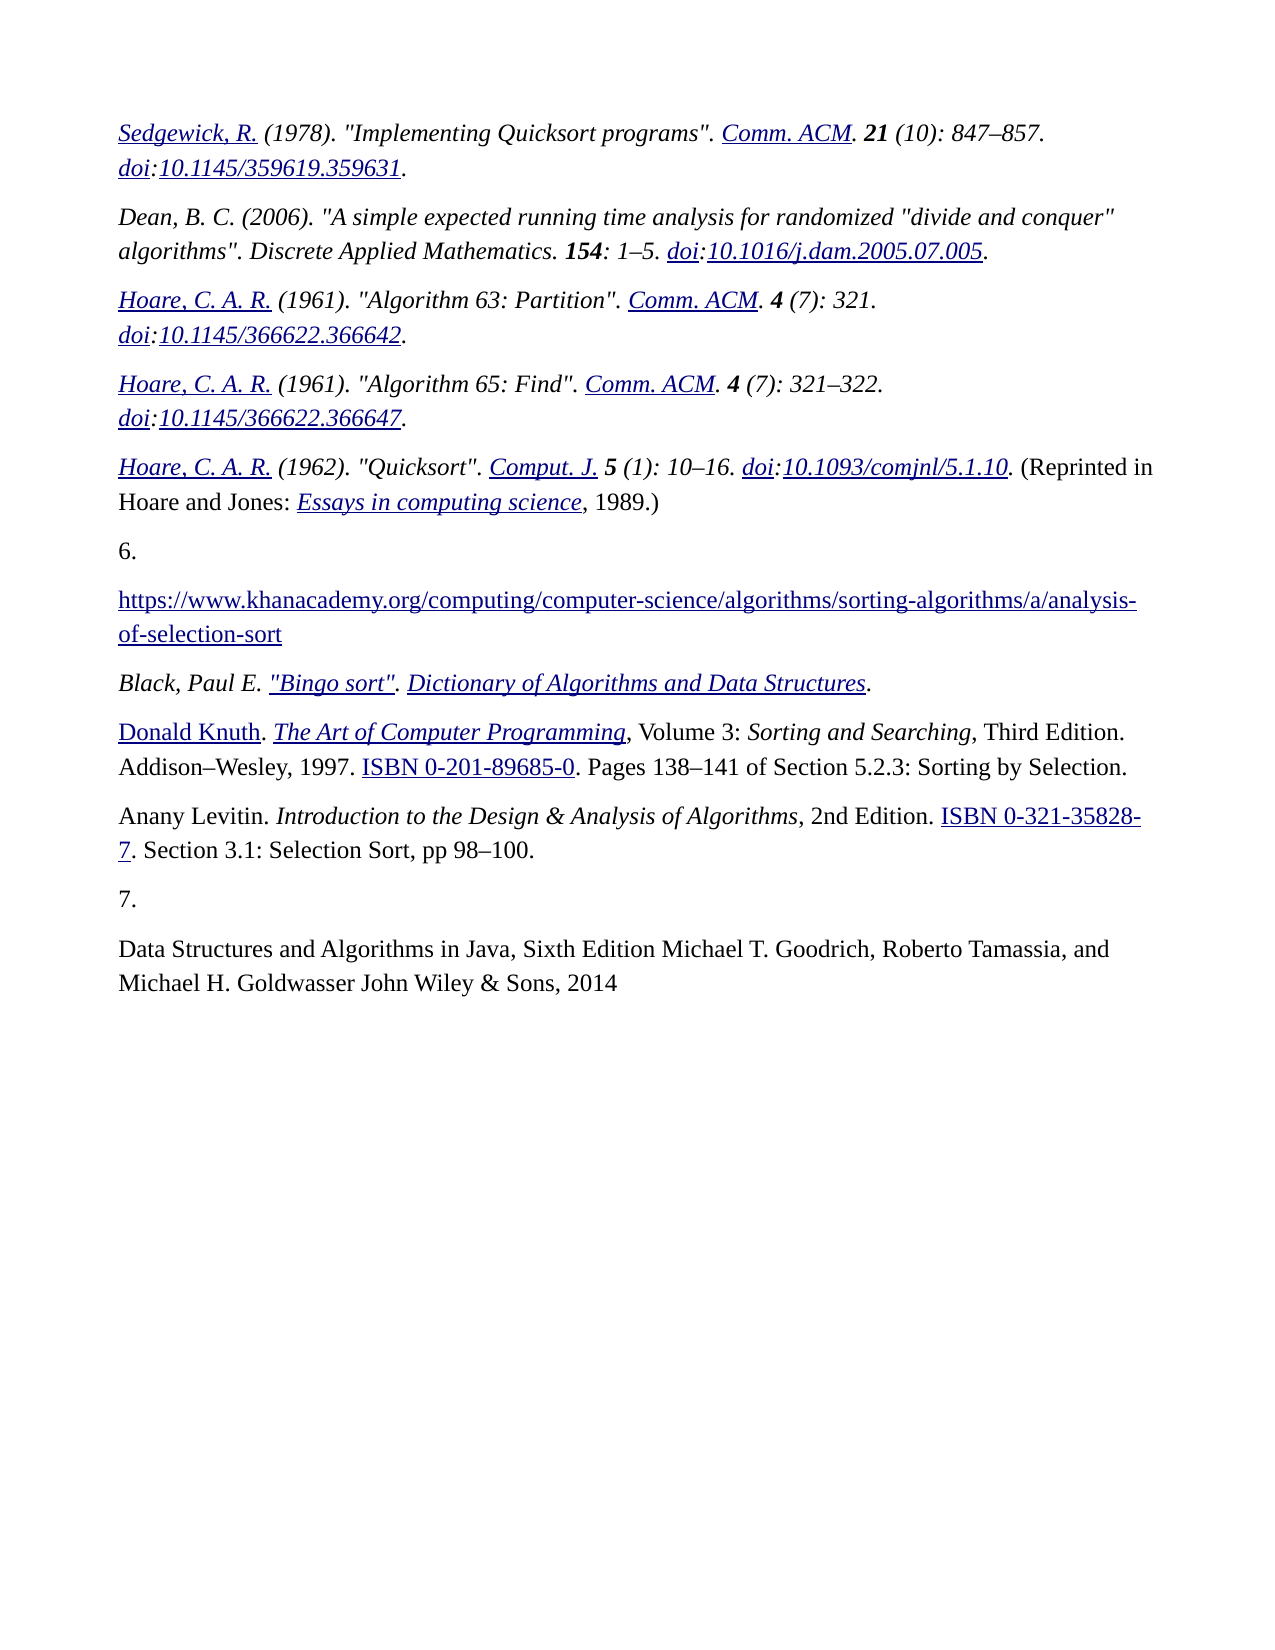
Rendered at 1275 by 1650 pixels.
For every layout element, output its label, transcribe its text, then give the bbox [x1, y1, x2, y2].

text Donald Knuth. The Art of Computer Programming, Volume 3: Sorting and Searching, Third Edition. Addison–Wesley, 1997. ISBN 0-201-89685-0. Pages 138–141 of Section 5.2.3: Sorting by Selection. [118, 717, 1157, 781]
text 7. [118, 884, 1157, 913]
text Hoare, C. A. R. (1961). "Algorithm 63: Partition". Comm. ACM. 4 (7): 321. doi:10.1145/366622.366642. [118, 285, 1157, 348]
text https://www.khanacademy.org/computing/computer-science/algorithms/sorting-algorithms/a/analysis-of-selection-sort [118, 585, 1157, 648]
text Hoare, C. A. R. (1962). "Quicksort". Comput. J. 5 (1): 10–16. doi:10.1093/comjnl/5.1.10. (Reprinted in Hoare and Jones: Essays in computing science, 1989.) [118, 452, 1157, 516]
text Data Structures and Algorithms in Java, Sixth Edition Michael T. Goodrich, Roberto Tamassia, and Michael H. Goldwasser John Wiley & Sons, 2014 [118, 934, 1157, 997]
text Black, Paul E. "Bingo sort". Dictionary of Algorithms and Data Structures. [118, 668, 1157, 697]
text Hoare, C. A. R. (1961). "Algorithm 65: Find". Comm. ACM. 4 (7): 321–322. doi:10.1145/366622.366647. [118, 369, 1157, 432]
text 6. [118, 536, 1157, 564]
text Anany Levitin. Introduction to the Design & Analysis of Algorithms, 2nd Edition. ISBN 0-321-35828-7. Section 3.1: Selection Sort, pp 98–100. [118, 801, 1157, 864]
text Dean, B. C. (2006). "A simple expected running time analysis for randomized "divide and conquer" algorithms". Discrete Applied Mathematics. 154: 1–5. doi:10.1016/j.dam.2005.07.005. [118, 202, 1157, 265]
text Sedgewick, R. (1978). "Implementing Quicksort programs". Comm. ACM. 21 (10): 847–857. doi:10.1145/359619.359631. [118, 118, 1157, 181]
